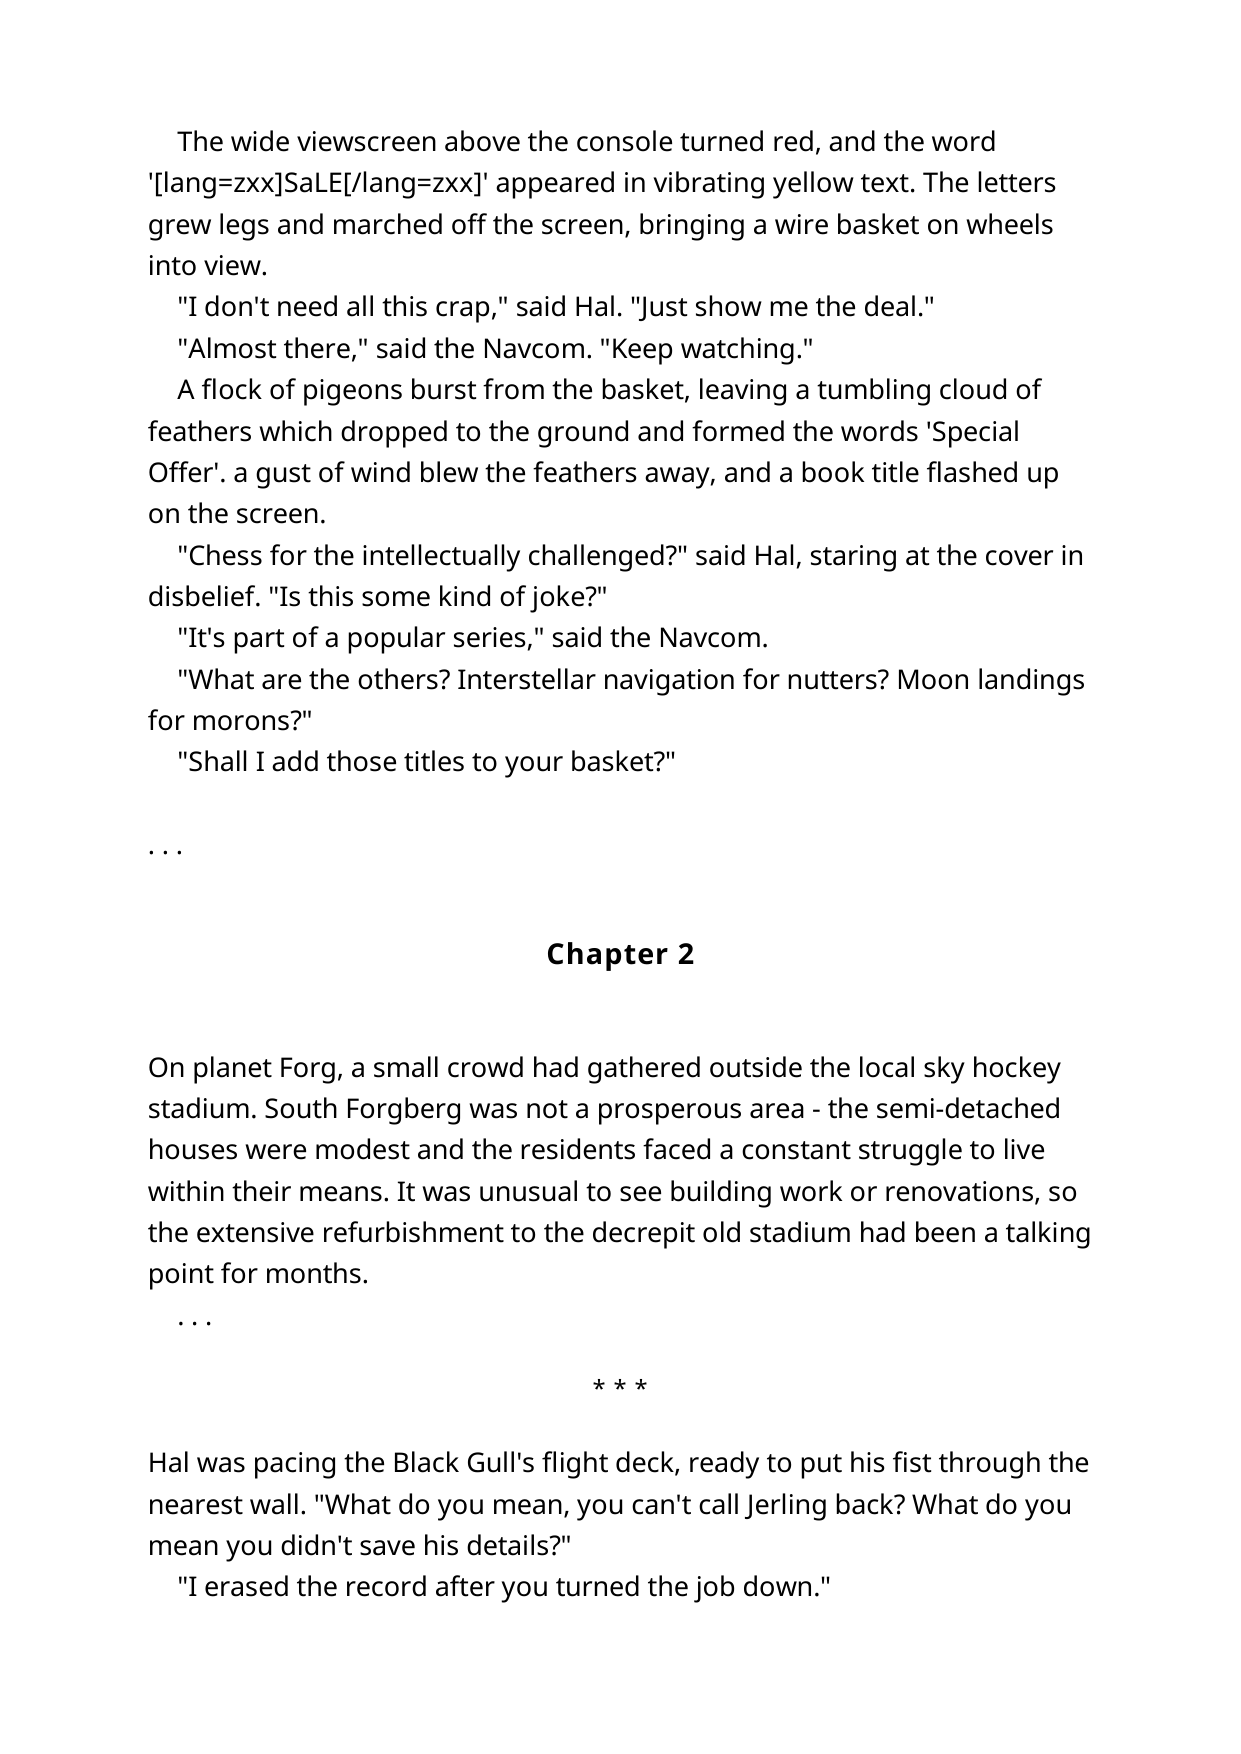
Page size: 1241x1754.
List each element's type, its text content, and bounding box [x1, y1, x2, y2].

text The wide viewscreen above the console turned red, and the word '[lang=zxx]SaLE[/lang=zxx]' appeared in vibrating yellow text. The letters grew legs and marched off the screen, bringing a wire basket on wheels into view. [148, 118, 1093, 283]
text On planet Forg, a small crowd had gathered outside the local sky hockey stadium. South Forgberg was not a prosperous area - the semi-detached houses were modest and the residents faced a constant struggle to live within their means. It was unusual to see building work or renovations, so the extensive refurbishment to the decrepit old stadium had been a talking point for months. [148, 1044, 1093, 1292]
text A flock of pigeons burst from the basket, leaving a tumbling cloud of feathers which dropped to the ground and formed the words 'Special Offer'. a gust of wind blew the feathers away, and a book title flashed up on the screen. [148, 366, 1093, 532]
text . . . [148, 1292, 1093, 1333]
text "Almost there," said the Navcom. "Keep watching." [148, 325, 1093, 366]
subtitle Chapter 2 [148, 933, 1093, 973]
text "It's part of a popular series," said the Navcom. [148, 614, 1093, 656]
text "Chess for the intellectually challenged?" said Hal, staring at the cover in disbelief. "Is this some kind of joke?" [148, 532, 1093, 614]
text "Shall I add those titles to your basket?" [148, 738, 1093, 780]
text "What are the others? Interstellar navigation for nutters? Moon landings for morons?" [148, 656, 1093, 738]
text . . . [148, 821, 1093, 862]
text "I don't need all this crap," said Hal. "Just show me the deal." [148, 283, 1093, 325]
subtitle * * * [148, 1368, 1093, 1404]
text "I erased the record after you turned the job down." [148, 1563, 1093, 1605]
text Hal was pacing the Black Gull's flight deck, ready to put his fist through the nearest wall. "What do you mean, you can't call Jerling back? What do you mean you didn't save his details?" [148, 1439, 1093, 1563]
